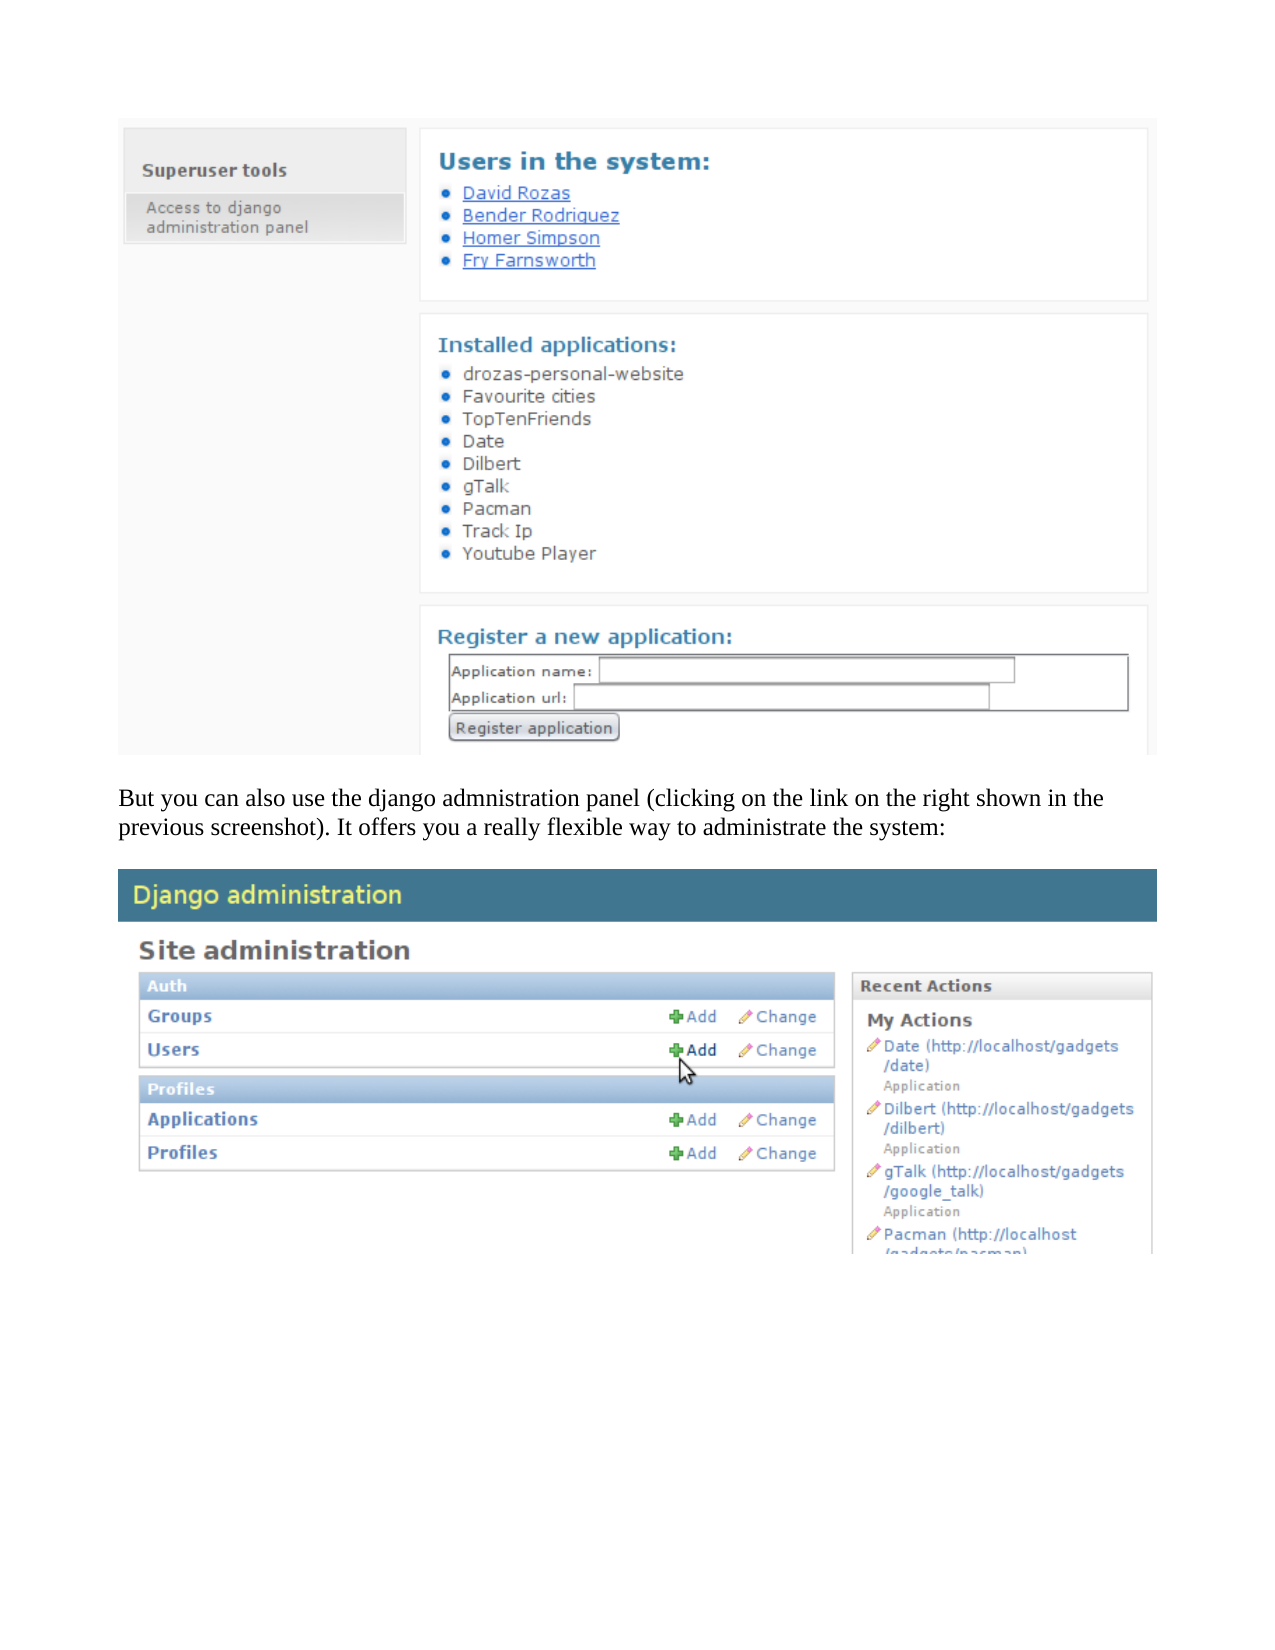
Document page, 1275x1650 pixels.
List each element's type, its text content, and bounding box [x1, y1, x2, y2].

text But you can also use the django admnistration panel (clicking on the link on the right shown in the previous screenshot). It offers you a really flexible way to administrate the system: [118, 783, 1157, 841]
picture [118, 118, 1157, 755]
picture [118, 869, 1157, 1254]
